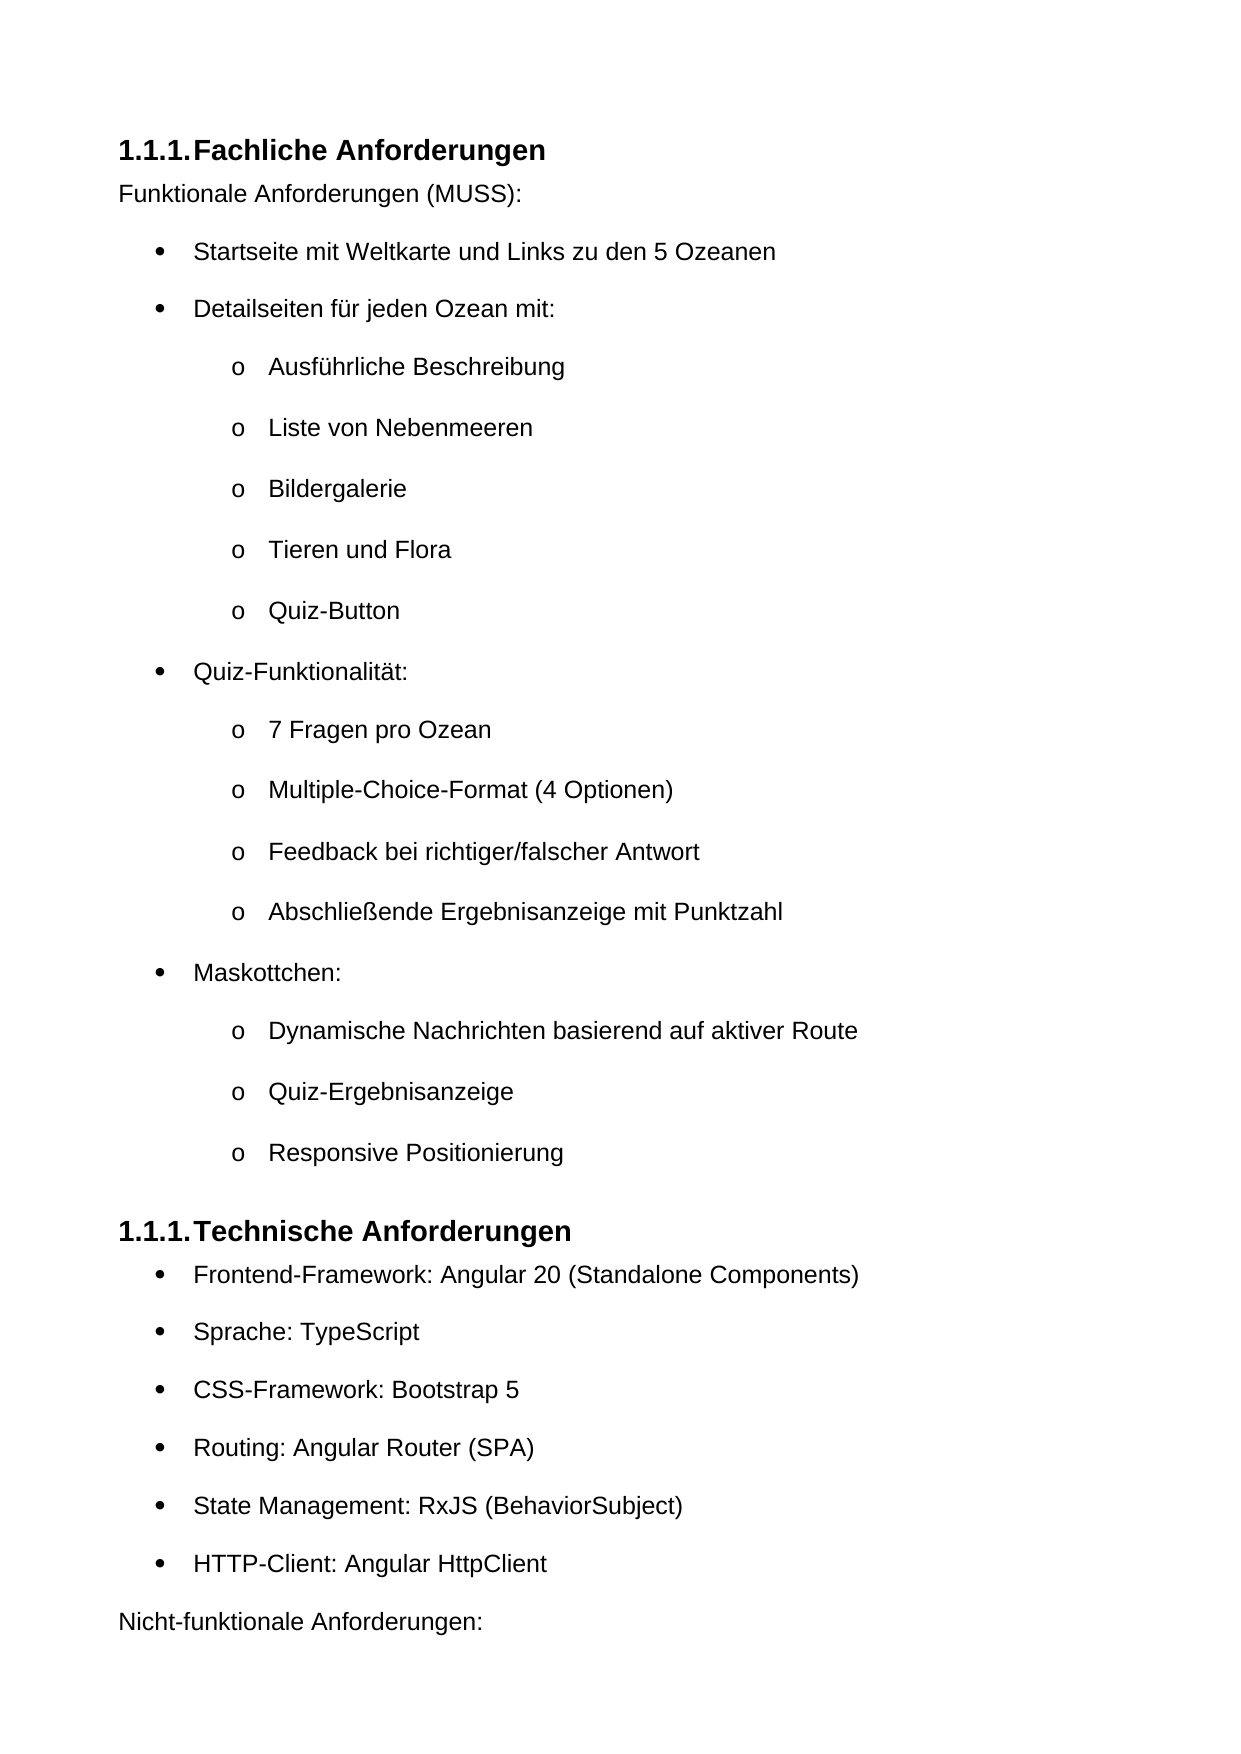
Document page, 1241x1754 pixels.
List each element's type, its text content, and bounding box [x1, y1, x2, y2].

list State Management: RxJS (BehaviorSubject) [156, 1491, 1122, 1520]
list Detailseiten für jeden Ozean mit: [156, 294, 1122, 323]
subtitle Technische Anforderungen [118, 1213, 1122, 1247]
list Multiple-Choice-Format (4 Optionen) [231, 776, 1122, 806]
list Feedback bei richtiger/falscher Antwort [231, 836, 1122, 867]
list Quiz-Button [231, 596, 1122, 627]
list Ausführliche Beschreibung [231, 352, 1122, 383]
list Maskottchen: [156, 958, 1122, 987]
subtitle Fachliche Anforderungen [118, 133, 1122, 166]
list Startseite mit Weltkarte und Links zu den 5 Ozeanen [156, 236, 1122, 265]
list Quiz-Ergebnisanzeige [231, 1077, 1122, 1108]
list Tieren und Flora [231, 535, 1122, 566]
list Routing: Angular Router (SPA) [156, 1433, 1122, 1462]
list Abschließende Ergebnisanzeige mit Punktzahl [231, 897, 1122, 928]
text Funktionale Anforderungen (MUSS): [118, 179, 1122, 207]
list CSS-Framework: Bootstrap 5 [156, 1375, 1122, 1404]
list Responsive Positionierung [231, 1138, 1122, 1169]
list Dynamische Nachrichten basierend auf aktiver Route [231, 1016, 1122, 1047]
list Bildergalerie [231, 474, 1122, 505]
list HTTP-Client: Angular HttpClient [156, 1549, 1122, 1577]
list Liste von Nebenmeeren [231, 413, 1122, 444]
text Nicht-funktionale Anforderungen: [118, 1606, 1122, 1635]
list Quiz-Funktionalität: [156, 657, 1122, 686]
list Frontend-Framework: Angular 20 (Standalone Components) [156, 1259, 1122, 1288]
list Sprache: TypeScript [156, 1317, 1122, 1346]
list 7 Fragen pro Ozean [231, 714, 1122, 746]
